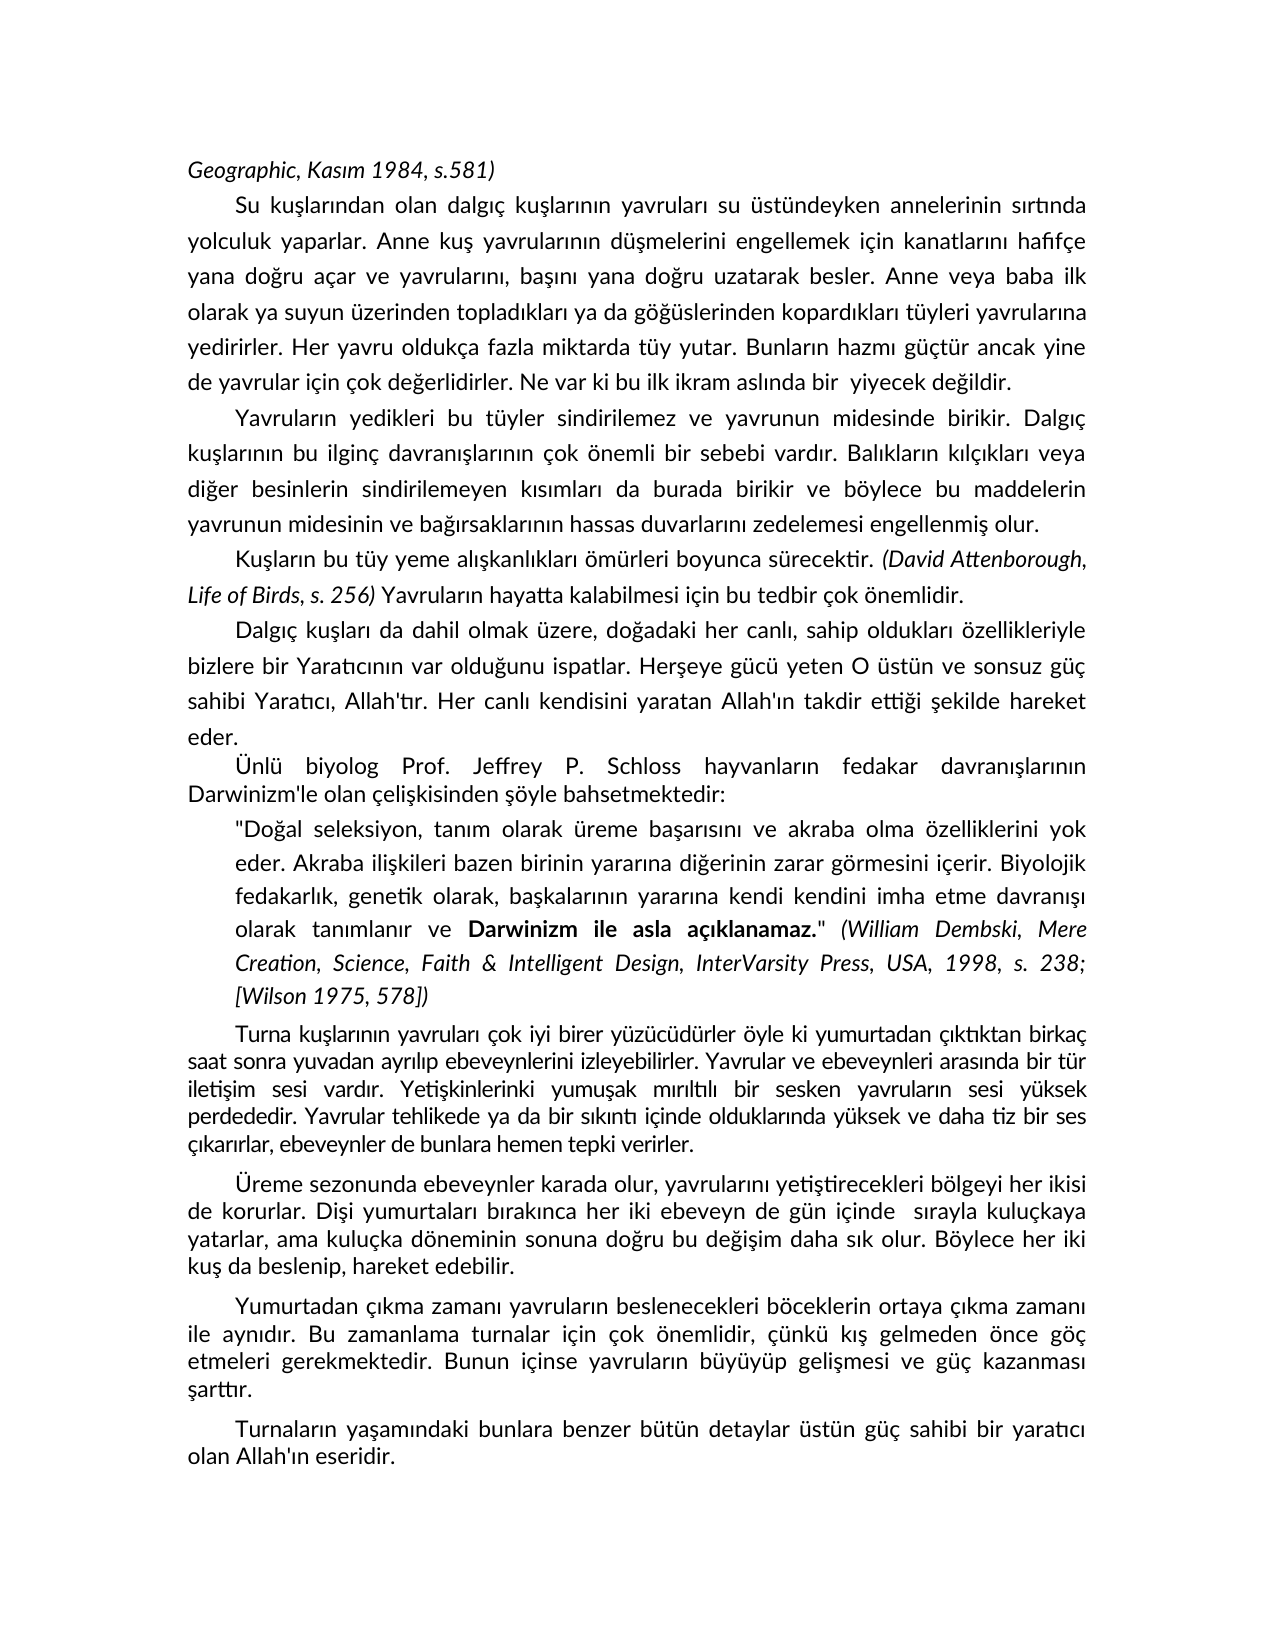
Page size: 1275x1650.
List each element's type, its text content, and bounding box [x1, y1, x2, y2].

text "Doğal seleksiyon, tanım olarak üreme başarısını ve akraba olma özelliklerini yok eder. Akraba ilişkileri bazen birinin yararına diğerinin zarar görmesini içerir. Biyolojik fedakarlık, genetik olarak, başkalarının yararına kendi kendini imha etme davranışı olarak tanımlanır ve Darwinizm ile asla açıklanamaz." (William Dembski, Mere Creation, Science, Faith & Intelligent Design, InterVarsity Press, USA, 1998, s. 238; [Wilson 1975, 578]) [235, 811, 1087, 1011]
text Kuşların bu tüy yeme alışkanlıkları ömürleri boyunca sürecektir. (David Attenborough, Life of Birds, s. 256) Yavruların hayatta kalabilmesi için bu tedbir çok önemlidir. [187, 539, 1087, 610]
text Ünlü biyolog Prof. Jeffrey P. Schloss hayvanların fedakar davranışlarının Darwinizm'le olan çelişkisinden şöyle bahsetmektedir: [187, 752, 1087, 807]
text Dalgıç kuşları da dahil olmak üzere, doğadaki her canlı, sahip oldukları özellikleriyle bizlere bir Yaratıcının var olduğunu ispatlar. Herşeye gücü yeten O üstün ve sonsuz güç sahibi Yaratıcı, Allah'tır. Her canlı kendisini yaratan Allah'ın takdir ettiği şekilde hareket eder. [187, 610, 1087, 752]
text Yavruların yedikleri bu tüyler sindirilemez ve yavrunun midesinde birikir. Dalgıç kuşlarının bu ilginç davranışlarının çok önemli bir sebebi vardır. Balıkların kılçıkları veya diğer besinlerin sindirilemeyen kısımları da burada birikir ve böylece bu maddelerin yavrunun midesinin ve bağırsaklarının hassas duvarlarını zedelemesi engellenmiş olur. [187, 398, 1087, 539]
text Su kuşlarından olan dalgıç kuşlarının yavruları su üstündeyken annelerinin sırtında yolculuk yaparlar. Anne kuş yavrularının düşmelerini engellemek için kanatlarını hafifçe yana doğru açar ve yavrularını, başını yana doğru uzatarak besler. Anne veya baba ilk olarak ya suyun üzerinden topladıkları ya da göğüslerinden kopardıkları tüyleri yavrularına yedirirler. Her yavru oldukça fazla miktarda tüy yutar. Bunların hazmı güçtür ancak yine de yavrular için çok değerlidirler. Ne var ki bu ilk ikram aslında bir yiyecek değildir. [187, 185, 1087, 398]
text Yumurtadan çıkma zamanı yavruların beslenecekleri böceklerin ortaya çıkma zamanı ile aynıdır. Bu zamanlama turnalar için çok önemlidir, çünkü kış gelmeden önce göç etmeleri gerekmektedir. Bunun içinse yavruların büyüyüp gelişmesi ve güç kazanması şarttır. [187, 1292, 1087, 1402]
text Geographic, Kasım 1984, s.581) [187, 150, 1087, 185]
text Üreme sezonunda ebeveynler karada olur, yavrularını yetiştirecekleri bölgeyi her ikisi de korurlar. Dişi yumurtaları bırakınca her iki ebeveyn de gün içinde sırayla kuluçkaya yatarlar, ama kuluçka döneminin sonuna doğru bu değişim daha sık olur. Böylece her iki kuş da beslenip, hareket edebilir. [187, 1169, 1087, 1279]
text Turnaların yaşamındaki bunlara benzer bütün detaylar üstün güç sahibi bir yaratıcı olan Allah'ın eseridir. [187, 1414, 1087, 1469]
text Turna kuşlarının yavruları çok iyi birer yüzücüdürler öyle ki yumurtadan çıktıktan birkaç saat sonra yuvadan ayrılıp ebeveynlerini izleyebilirler. Yavrular ve ebeveynleri arasında bir tür iletişim sesi vardır. Yetişkinlerinki yumuşak mırıltılı bir sesken yavruların sesi yüksek perdededir. Yavrular tehlikede ya da bir sıkıntı içinde olduklarında yüksek ve daha tiz bir ses çıkarırlar, ebeveynler de bunlara hemen tepki verirler. [187, 1019, 1087, 1157]
